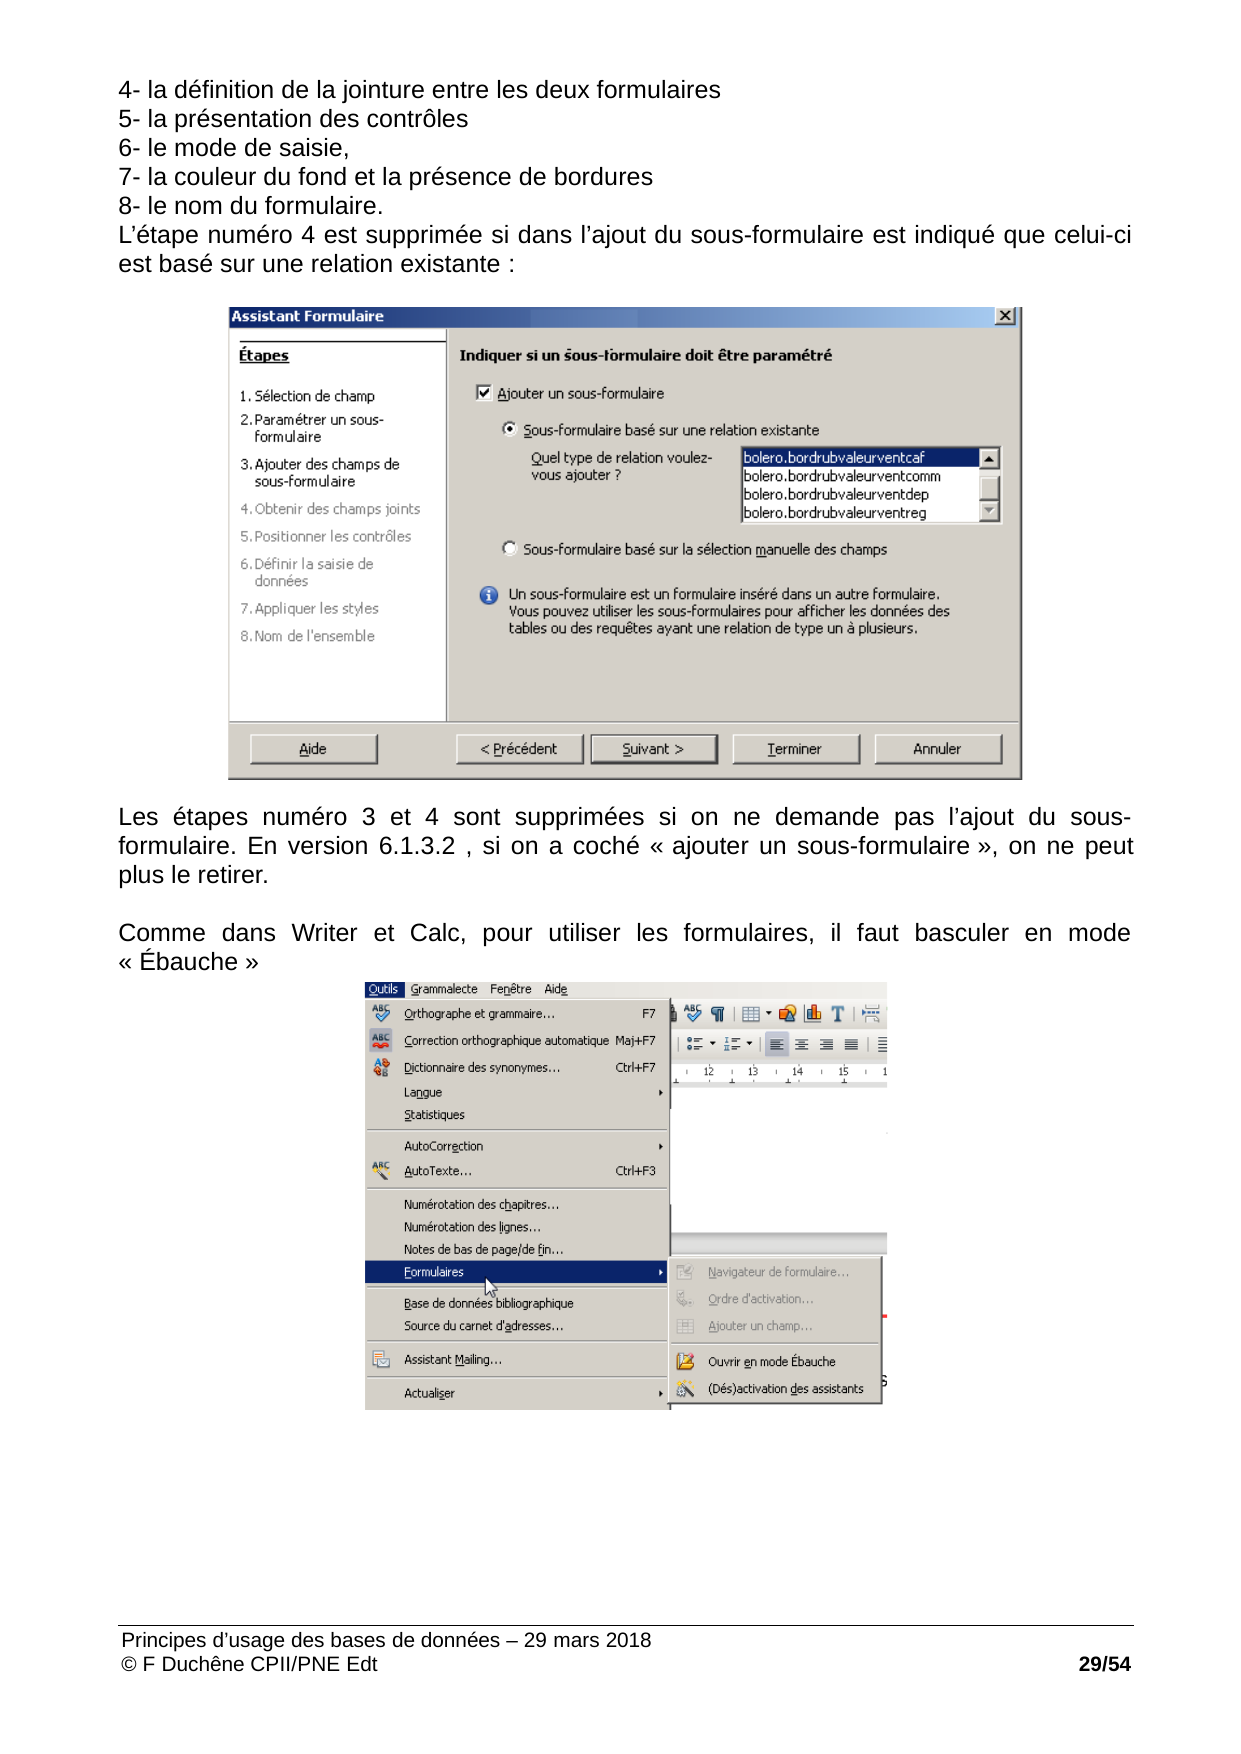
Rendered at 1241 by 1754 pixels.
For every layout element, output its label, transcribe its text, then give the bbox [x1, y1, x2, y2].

text 8- le nom du formulaire. [118, 191, 1134, 220]
text 5- la présentation des contrôles [118, 104, 1134, 133]
text 4- la définition de la jointure entre les deux formulaires [118, 75, 1134, 104]
text 7- la couleur du fond et la présence de bordures [118, 162, 1134, 191]
picture [364, 982, 888, 1410]
text Comme dans Writer et Calc, pour utiliser les formulaires, il faut basculer en mode « Ébauche » [118, 918, 1134, 976]
text L’étape numéro 4 est supprimée si dans l’ajout du sous-formulaire est indiqué que celui-ci est basé sur une relation existante : [118, 220, 1134, 278]
text Les étapes numéro 3 et 4 sont supprimées si on ne demande pas l’ajout du sous-formulaire. En version 6.1.3.2 , si on a coché « ajouter un sous-formulaire », on ne peut plus le retirer. [118, 802, 1134, 889]
text 6- le mode de saisie, [118, 133, 1134, 162]
